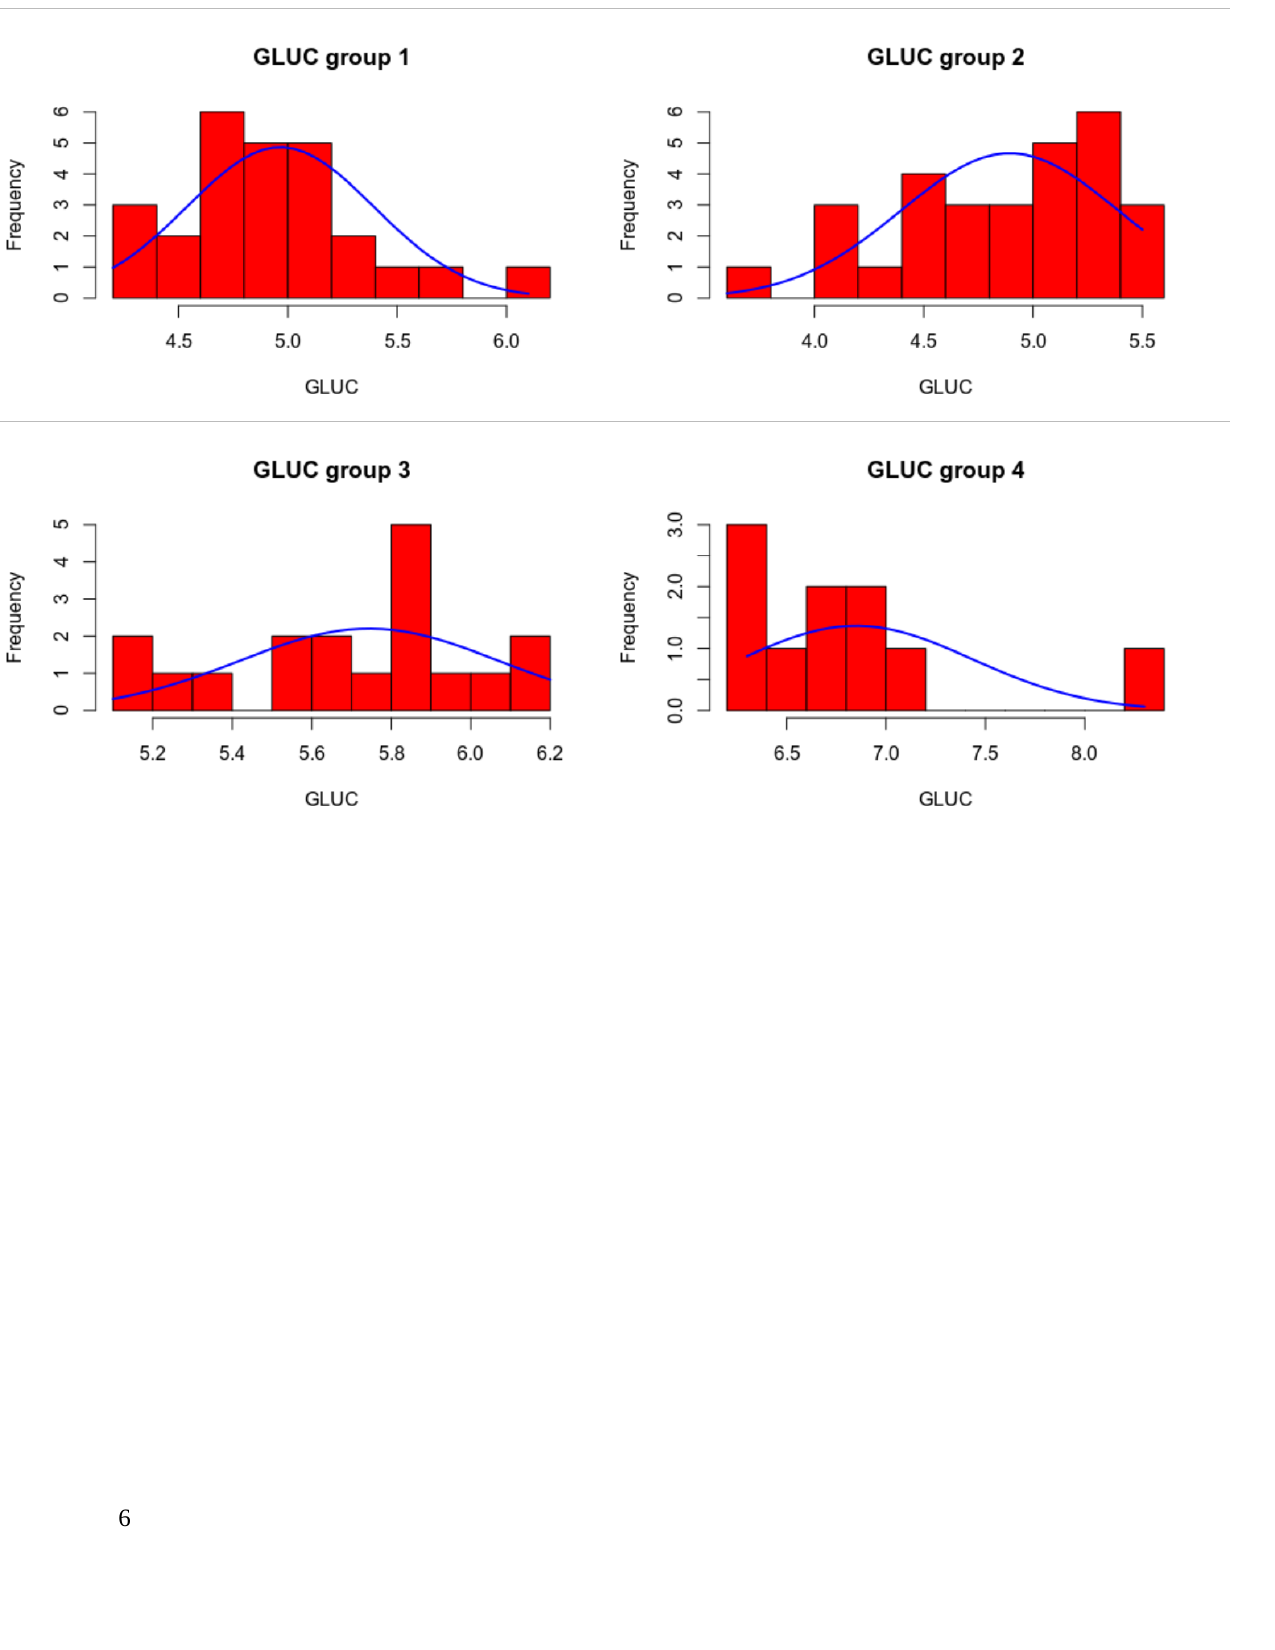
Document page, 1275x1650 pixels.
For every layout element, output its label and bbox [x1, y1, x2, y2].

picture [0, 8, 1230, 834]
